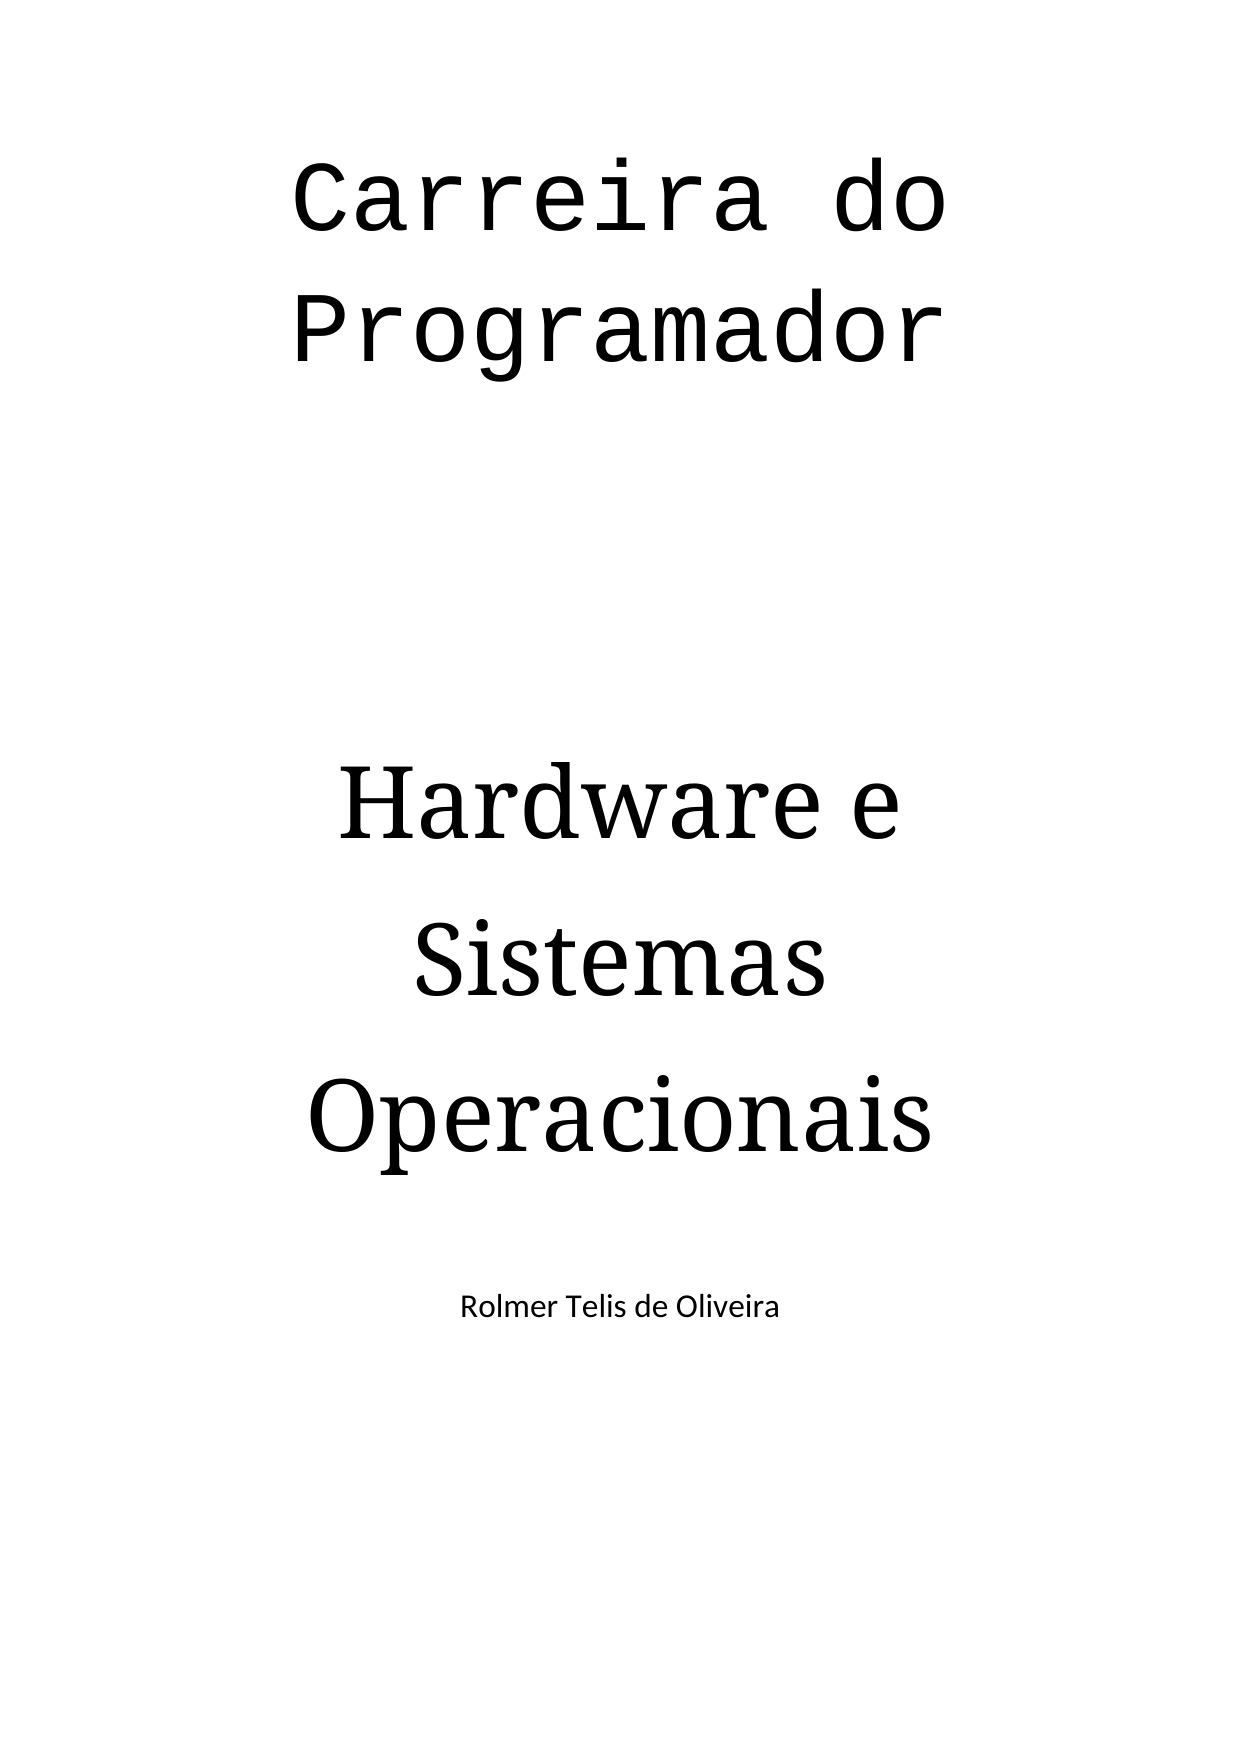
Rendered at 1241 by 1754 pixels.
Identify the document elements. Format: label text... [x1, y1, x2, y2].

text Rolmer Telis de Oliveira [177, 1285, 1063, 1326]
text Carreira do Programador [177, 148, 1063, 391]
text Hardware e Sistemas Operacionais [177, 732, 1063, 1181]
